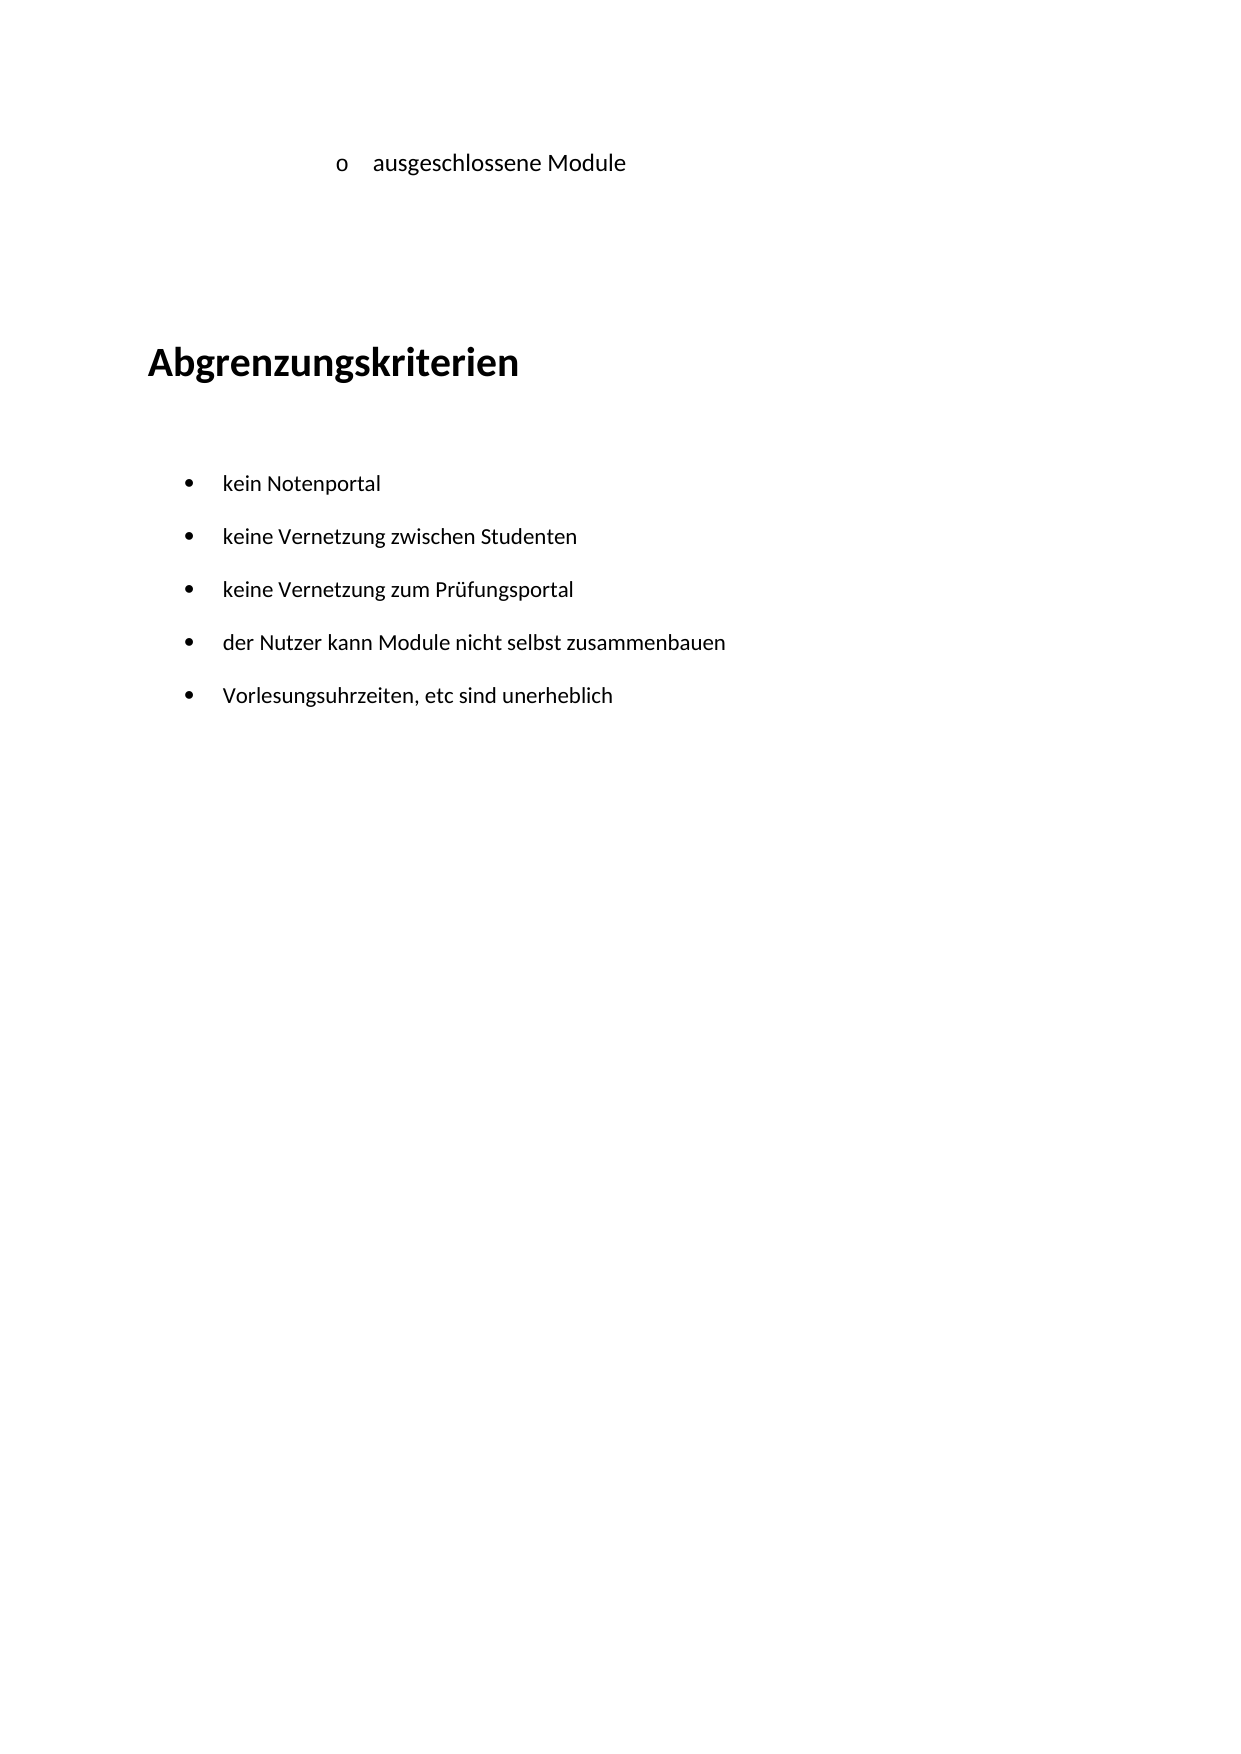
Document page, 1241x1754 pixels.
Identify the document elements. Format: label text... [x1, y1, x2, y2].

list der Nutzer kann Module nicht selbst zusammenbauen [185, 628, 1093, 656]
list keine Vernetzung zum Prüfungsportal [185, 575, 1093, 603]
list ausgeschlossene Module [335, 148, 1093, 179]
list Vorlesungsuhrzeiten, etc sind unerheblich [185, 681, 1093, 709]
list kein Notenportal [185, 469, 1093, 497]
list keine Vernetzung zwischen Studenten [185, 522, 1093, 550]
text Abgrenzungskriterien [148, 336, 1093, 387]
